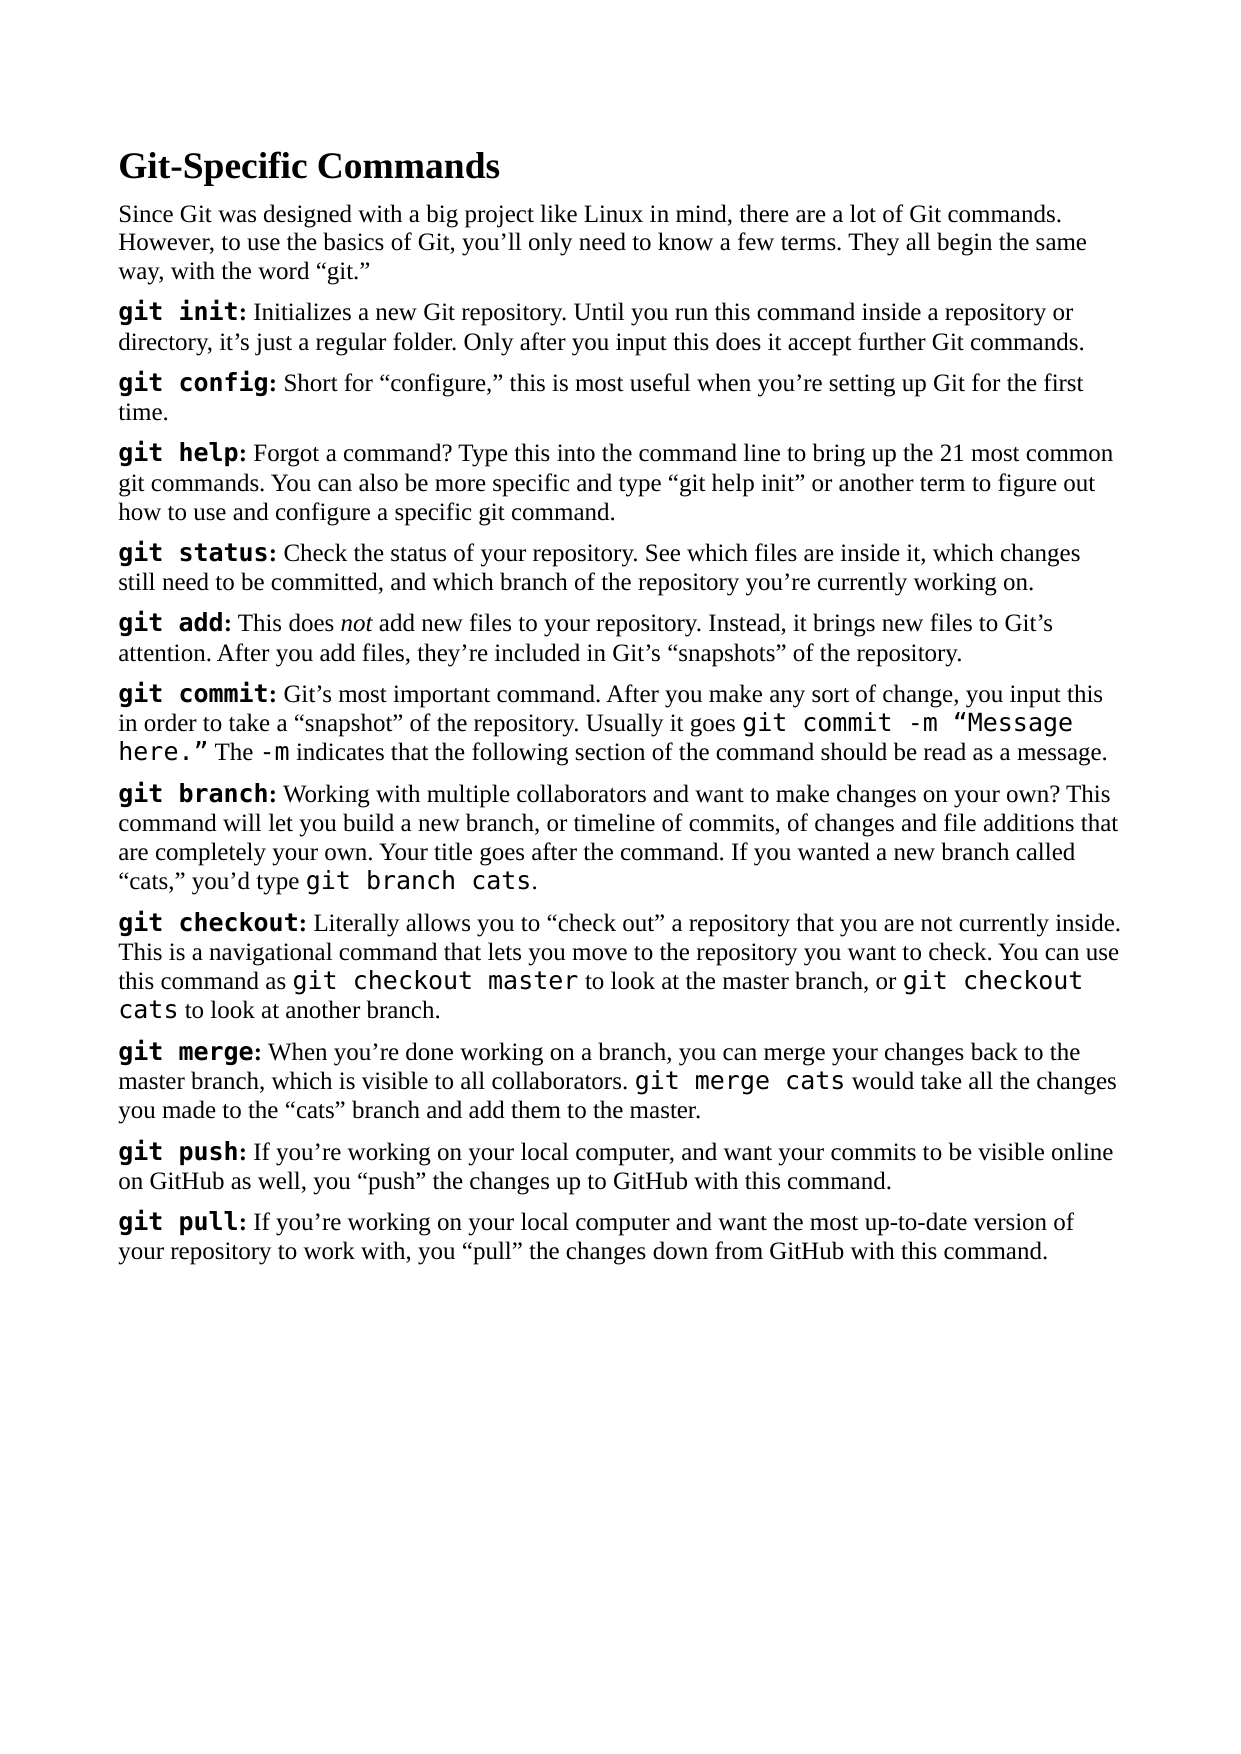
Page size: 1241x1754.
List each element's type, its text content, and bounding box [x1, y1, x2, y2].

text git checkout: Literally allows you to “check out” a repository that you are not currently inside. This is a navigational command that lets you move to the repository you want to check. You can use this command as git checkout master to look at the master branch, or git checkout cats to look at another branch. [118, 908, 1122, 1024]
text git status: Check the status of your repository. See which files are inside it, which changes still need to be committed, and which branch of the repository you’re currently working on. [118, 538, 1122, 596]
text git help: Forgot a command? Type this into the command line to bring up the 21 most common git commands. You can also be more specific and type “git help init” or another term to figure out how to use and configure a specific git command. [118, 438, 1122, 525]
text Since Git was designed with a big project like Linux in mind, there are a lot of Git commands. However, to use the basics of Git, you’ll only need to know a few terms. They all begin the same way, with the word “git.” [118, 199, 1122, 285]
subtitle Git-Specific Commands [118, 143, 1122, 186]
text git pull: If you’re working on your local computer and want the most up-to-date version of your repository to work with, you “pull” the changes down from GitHub with this command. [118, 1207, 1122, 1265]
text git push: If you’re working on your local computer, and want your commits to be visible online on GitHub as well, you “push” the changes up to GitHub with this command. [118, 1137, 1122, 1194]
text git init: Initializes a new Git repository. Until you run this command inside a repository or directory, it’s just a regular folder. Only after you input this does it accept further Git commands. [118, 297, 1122, 356]
text git commit: Git’s most important command. After you make any sort of change, you input this in order to take a “snapshot” of the repository. Usually it goes git commit -m “Message here.” The -m indicates that the following section of the command should be read as a message. [118, 679, 1122, 767]
text git branch: Working with multiple collaborators and want to make changes on your own? This command will let you build a new branch, or timeline of commits, of changes and file additions that are completely your own. Your title goes after the command. If you wanted a new branch called “cats,” you’d type git branch cats. [118, 779, 1122, 895]
text git config: Short for “configure,” this is most useful when you’re setting up Git for the first time. [118, 368, 1122, 426]
text git merge: When you’re done working on a branch, you can merge your changes back to the master branch, which is visible to all collaborators. git merge cats would take all the changes you made to the “cats” branch and add them to the master. [118, 1037, 1122, 1124]
text git add: This does not add new files to your repository. Instead, it brings new files to Git’s attention. After you add files, they’re included in Git’s “snapshots” of the repository. [118, 608, 1122, 666]
